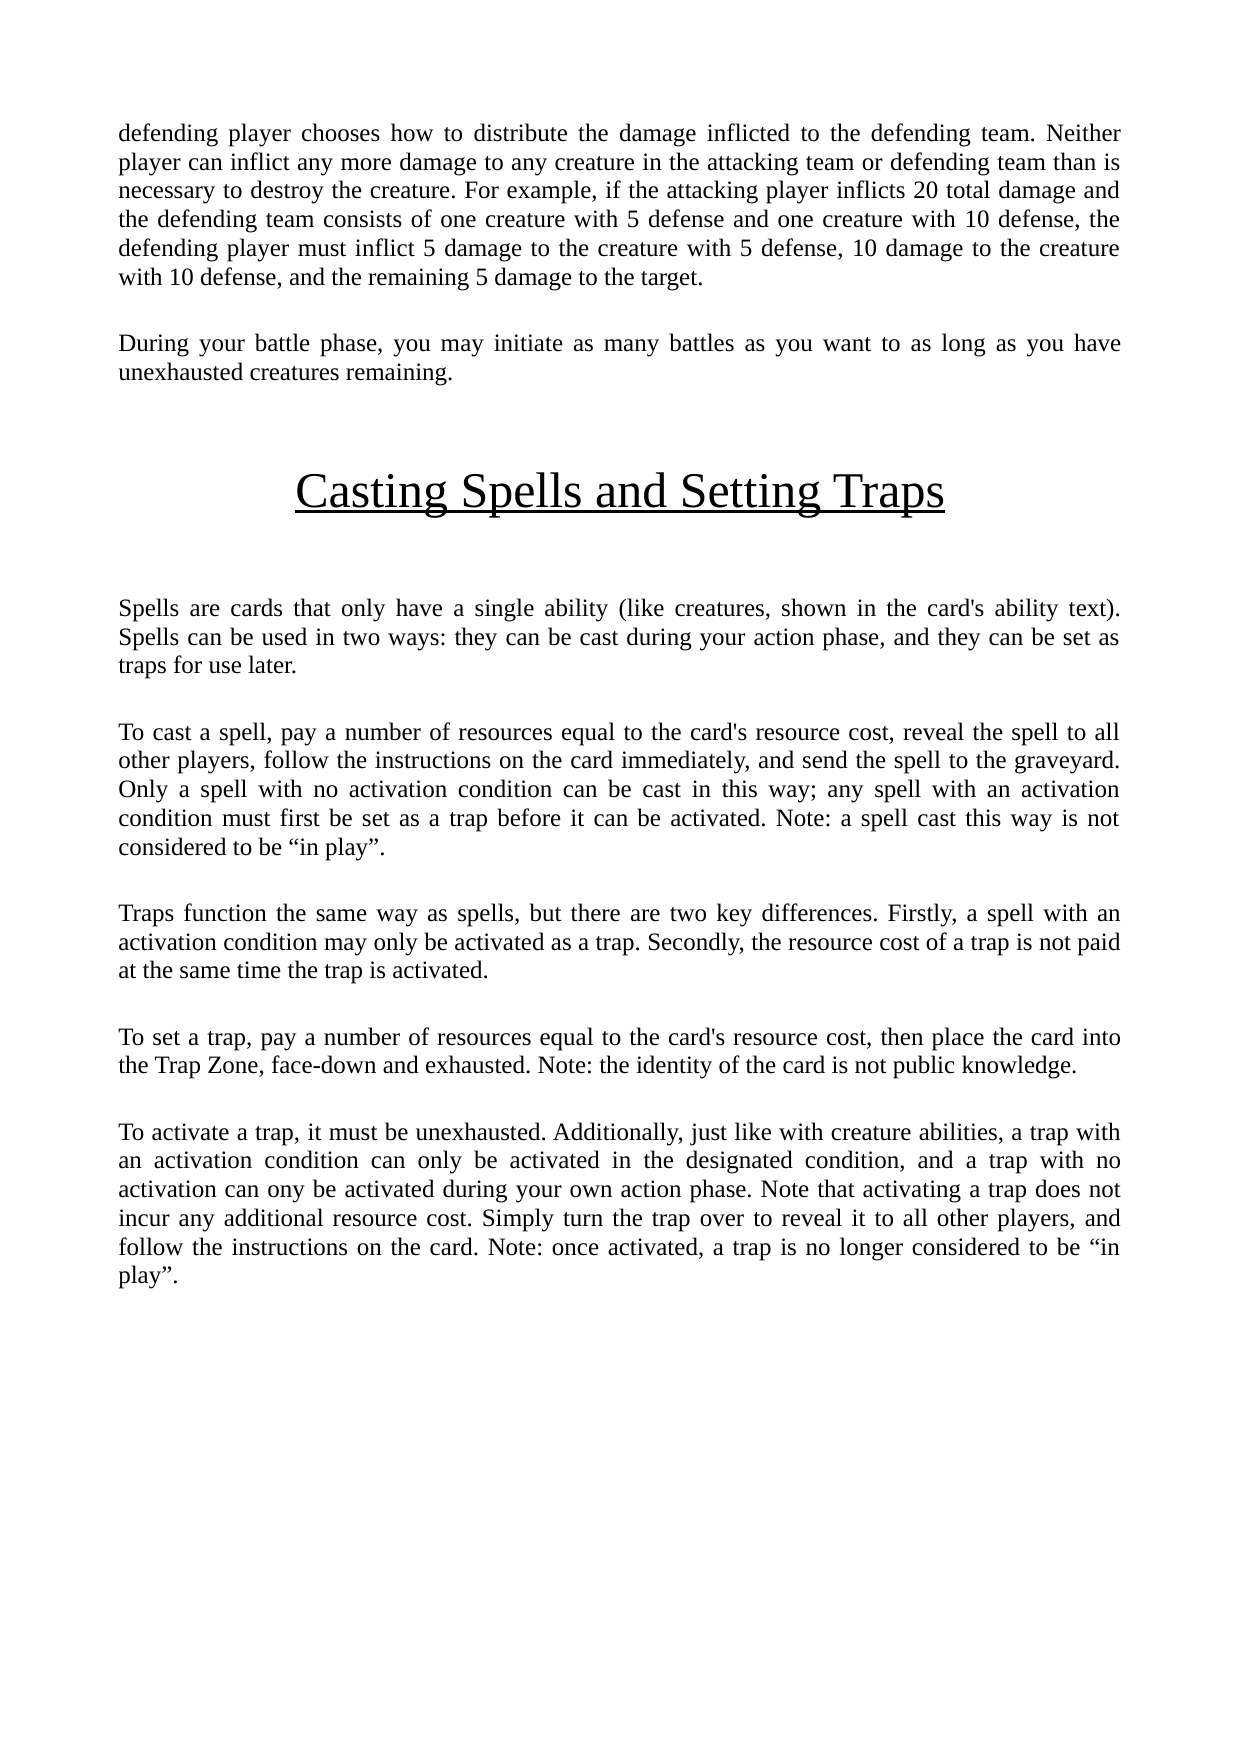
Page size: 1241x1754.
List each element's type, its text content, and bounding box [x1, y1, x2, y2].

text defending player chooses how to distribute the damage inflicted to the defending team. Neither player can inflict any more damage to any creature in the attacking team or defending team than is necessary to destroy the creature. For example, if the attacking player inflicts 20 total damage and the defending team consists of one creature with 5 defense and one creature with 10 defense, the defending player must inflict 5 damage to the creature with 5 defense, 10 damage to the creature with 10 defense, and the remaining 5 damage to the target. [118, 118, 1122, 291]
text Casting Spells and Setting Traps [118, 461, 1122, 518]
text During your battle phase, you may initiate as many battles as you want to as long as you have unexhausted creatures remaining. [118, 328, 1122, 386]
text To cast a spell, pay a number of resources equal to the card's resource cost, reveal the spell to all other players, follow the instructions on the card immediately, and send the spell to the graveyard. Only a spell with no activation condition can be cast in this way; any spell with an activation condition must first be set as a trap before it can be activated. Note: a spell cast this way is not considered to be “in play”. [118, 717, 1122, 861]
text Spells are cards that only have a single ability (like creatures, shown in the card's ability text). Spells can be used in two ways: they can be cast during your action phase, and they can be set as traps for use later. [118, 593, 1122, 679]
text Traps function the same way as spells, but there are two key differences. Firstly, a spell with an activation condition may only be activated as a trap. Secondly, the resource cost of a trap is not paid at the same time the trap is activated. [118, 898, 1122, 984]
text To activate a trap, it must be unexhausted. Additionally, just like with creature abilities, a trap with an activation condition can only be activated in the designated condition, and a trap with no activation can ony be activated during your own action phase. Note that activating a trap does not incur any additional resource cost. Simply turn the trap over to reveal it to all other players, and follow the instructions on the card. Note: once activated, a trap is no longer considered to be “in play”. [118, 1117, 1122, 1289]
text To set a trap, pay a number of resources equal to the card's resource cost, then place the card into the Trap Zone, face-down and exhausted. Note: the identity of the card is not public knowledge. [118, 1022, 1122, 1079]
